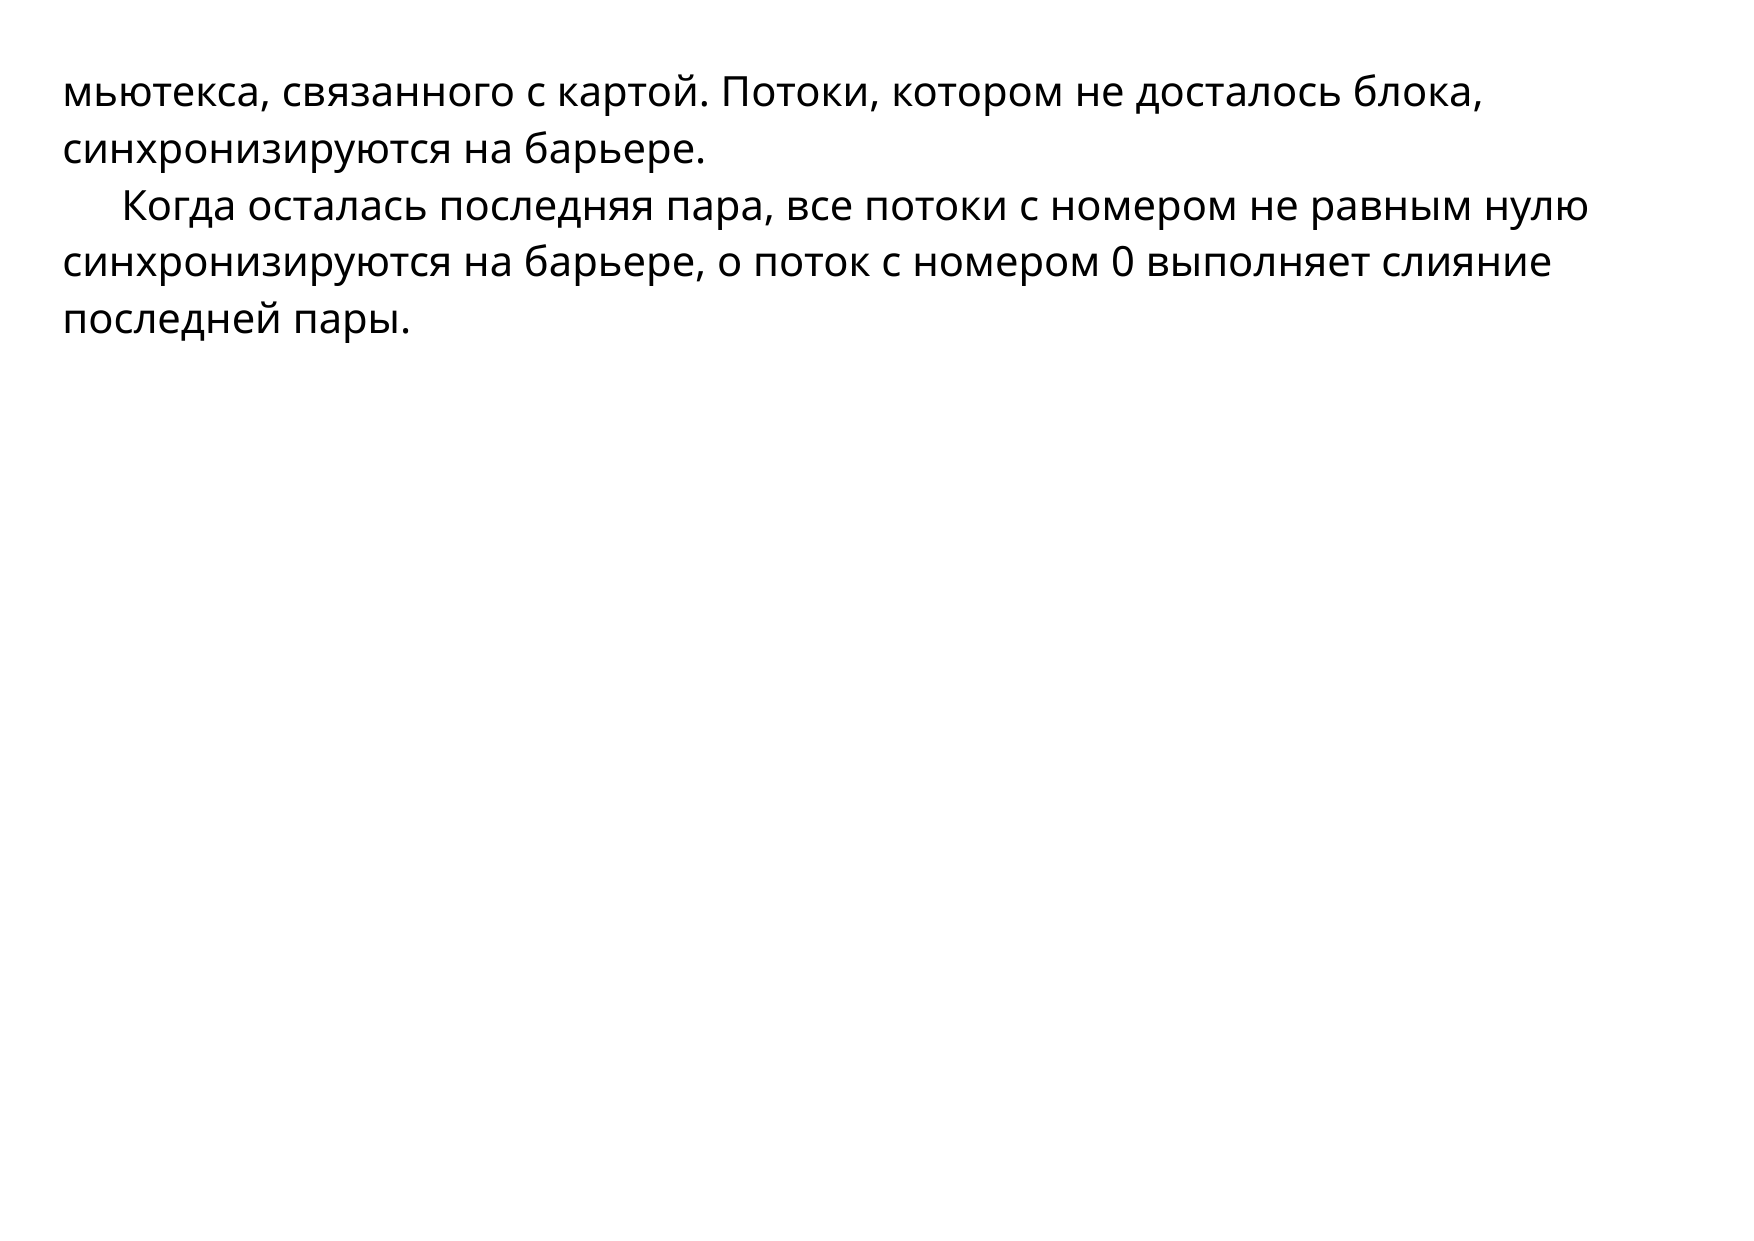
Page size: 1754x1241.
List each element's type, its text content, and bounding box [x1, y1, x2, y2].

text мьютекса, связанного с картой. Потоки, котором не досталось блока, синхронизируются на барьере. [62, 62, 1692, 176]
text Когда осталась последняя пара, все потоки с номером не равным нулю синхронизируются на барьере, о поток с номером 0 выполняет слияние последней пары. [62, 176, 1692, 346]
